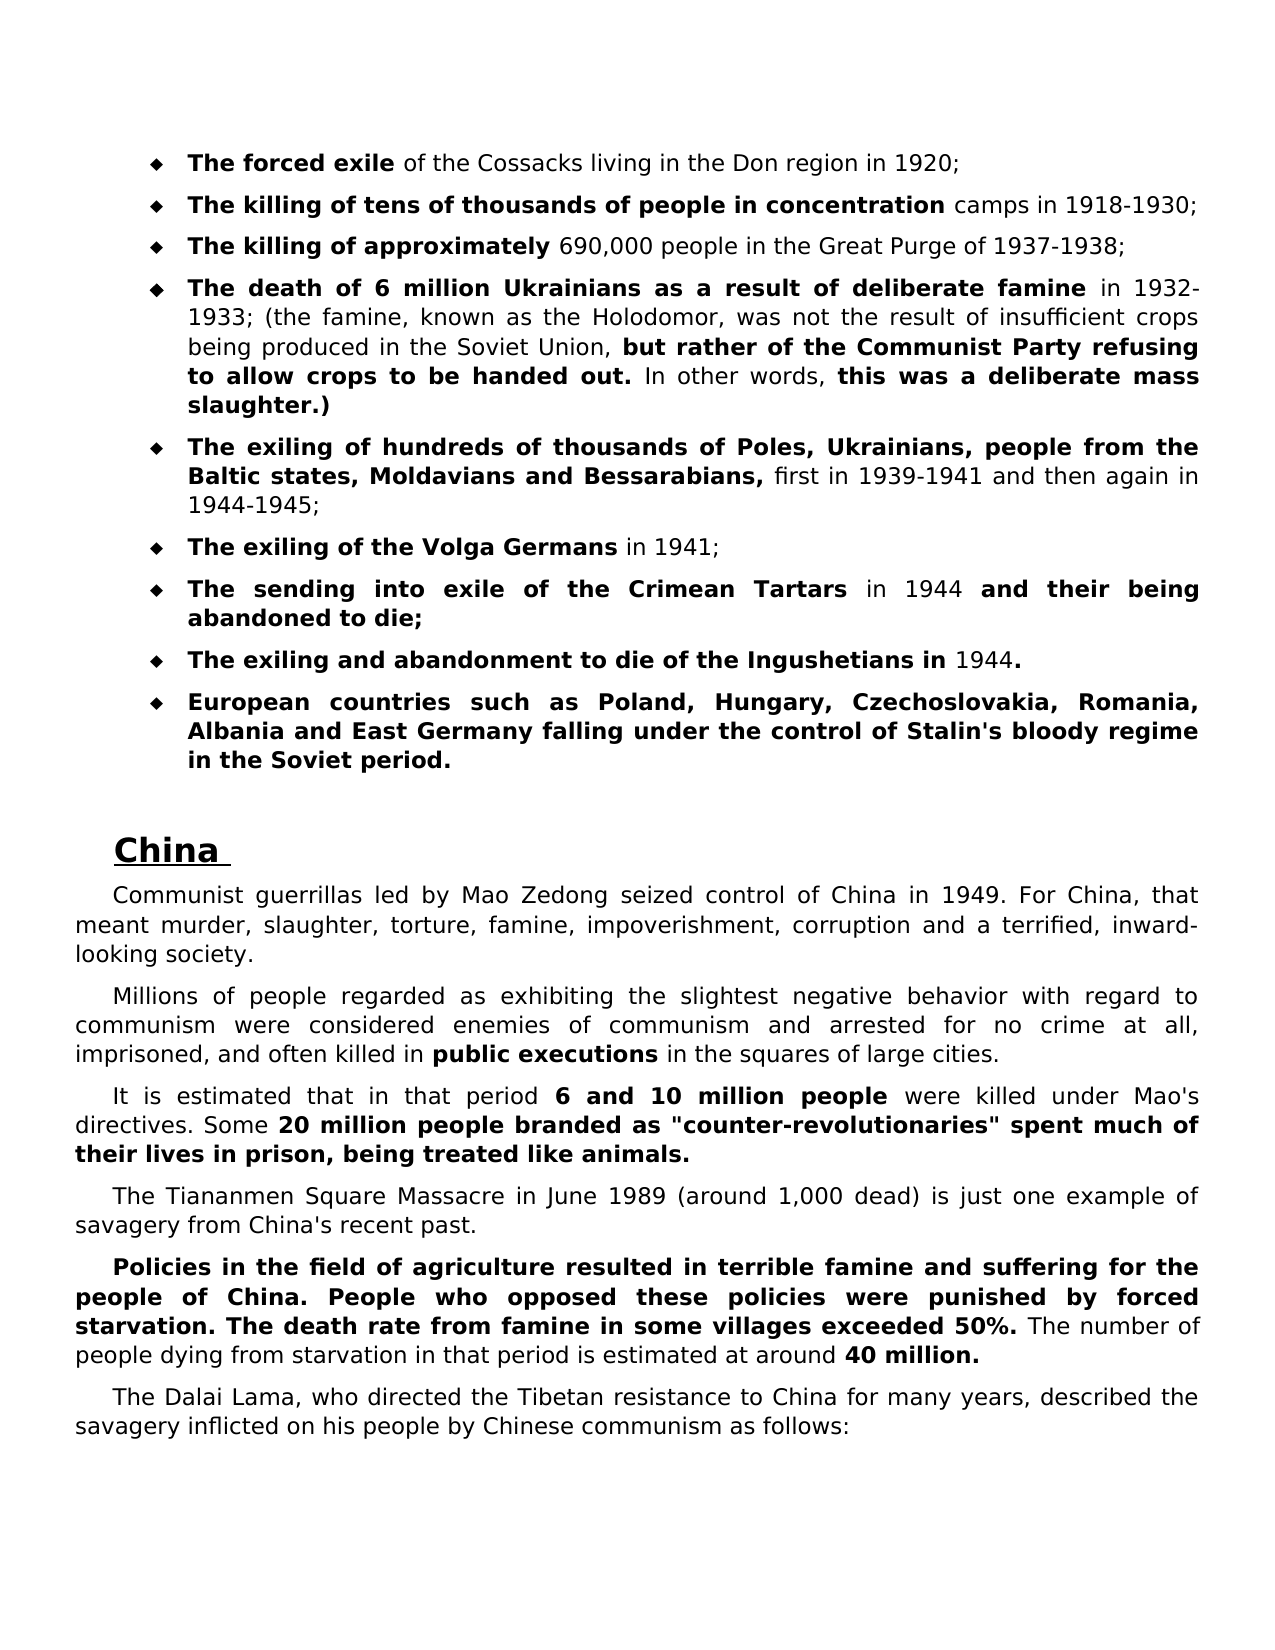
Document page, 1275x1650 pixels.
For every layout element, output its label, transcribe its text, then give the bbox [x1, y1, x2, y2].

list The exiling of hundreds of thousands of Poles, Ukrainians, people from the Baltic states, Moldavians and Bessarabians, first in 1939-1941 and then again in 1944-1945; [150, 434, 1200, 519]
list The killing of tens of thousands of people in concentration camps in 1918-1930; [150, 192, 1200, 218]
list The exiling and abandonment to die of the Ingushetians in 1944. [150, 647, 1200, 674]
text It is estimated that in that period 6 and 10 million people were killed under Mao's directives. Some 20 million people branded as "counter-revolutionaries" spent much of their lives in prison, being treated like animals. [75, 1083, 1200, 1168]
list The death of 6 million Ukrainians as a result of deliberate famine in 1932-1933; (the famine, known as the Holodomor, was not the result of insufficient crops being produced in the Soviet Union, but rather of the Communist Party refusing to allow crops to be handed out. In other words, this was a deliberate mass slaughter.) [150, 275, 1200, 419]
list The killing of approximately 690,000 people in the Great Purge of 1937-1938; [150, 233, 1200, 260]
text Policies in the field of agriculture resulted in terrible famine and suffering for the people of China. People who opposed these policies were punished by forced starvation. The death rate from famine in some villages exceeded 50%. The number of people dying from starvation in that period is estimated at around 40 million. [75, 1254, 1200, 1369]
text Communist guerrillas led by Mao Zedong seized control of China in 1949. For China, that meant murder, slaughter, torture, famine, impoverishment, corruption and a terrified, inward-looking society. [75, 882, 1200, 968]
text The Dalai Lama, who directed the Tibetan resistance to China for many years, described the savagery inflicted on his people by Chinese communism as follows: [75, 1384, 1200, 1440]
list The exiling of the Volga Germans in 1941; [150, 534, 1200, 561]
subtitle China [113, 831, 1200, 870]
list The sending into exile of the Crimean Tartars in 1944 and their being abandoned to die; [150, 576, 1200, 632]
text Millions of people regarded as exhibiting the slightest negative behavior with regard to communism were considered enemies of communism and arrested for no crime at all, imprisoned, and often killed in public executions in the squares of large cities. [75, 983, 1200, 1068]
text The Tiananmen Square Massacre in June 1989 (around 1,000 dead) is just one example of savagery from China's recent past. [75, 1183, 1200, 1239]
list European countries such as Poland, Hungary, Czechoslovakia, Romania, Albania and East Germany falling under the control of Stalin's bloody regime in the Soviet period. [150, 689, 1200, 774]
list The forced exile of the Cossacks living in the Don region in 1920; [150, 150, 1200, 177]
